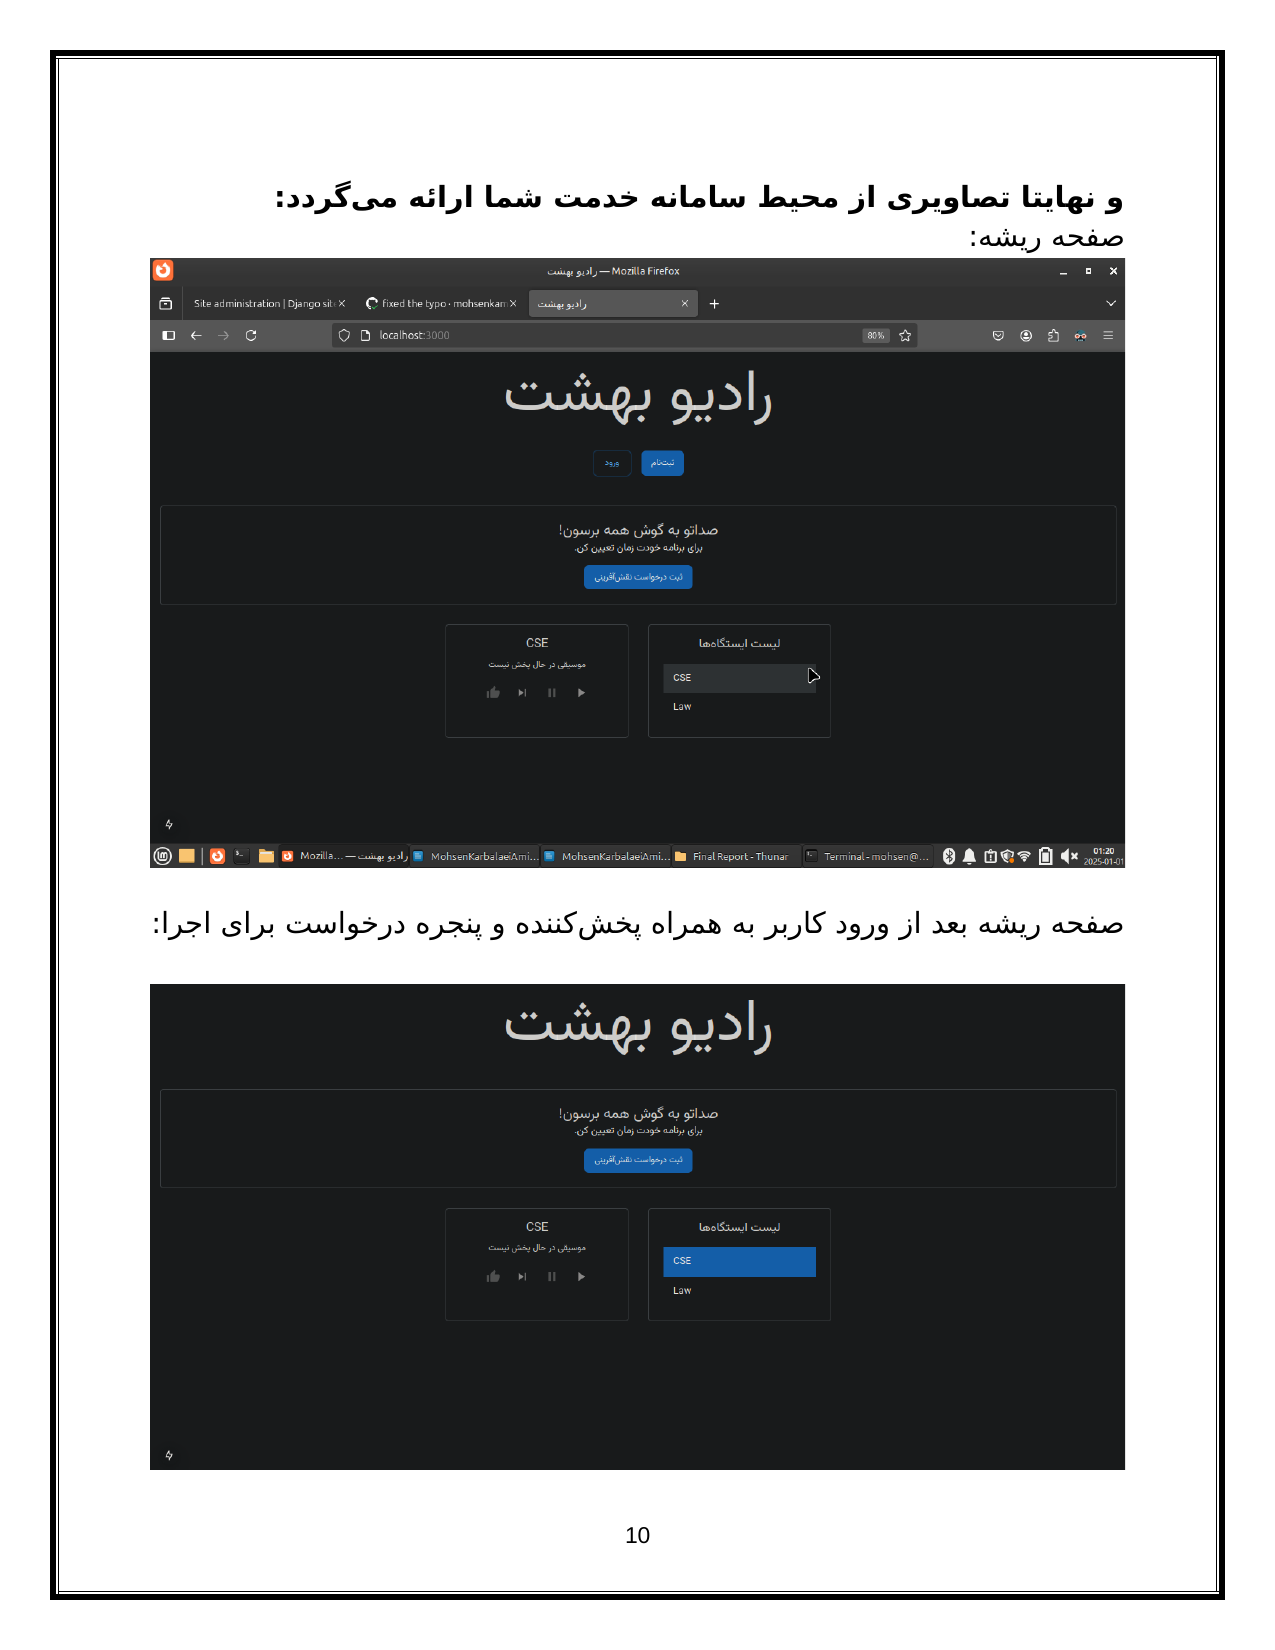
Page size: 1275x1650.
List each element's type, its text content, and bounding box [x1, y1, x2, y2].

picture [150, 258, 1125, 868]
text صفحه ریشه: [150, 219, 1125, 253]
text و نهایتا تصاویری از محیط سامانه خدمت شما ارائه می‌گردد: [150, 180, 1125, 214]
picture [150, 984, 1125, 1470]
text صفحه ریشه بعد از ورود کاربر به همراه پخش‌کننده و پنجره درخواست برای اجرا: [150, 907, 1125, 941]
